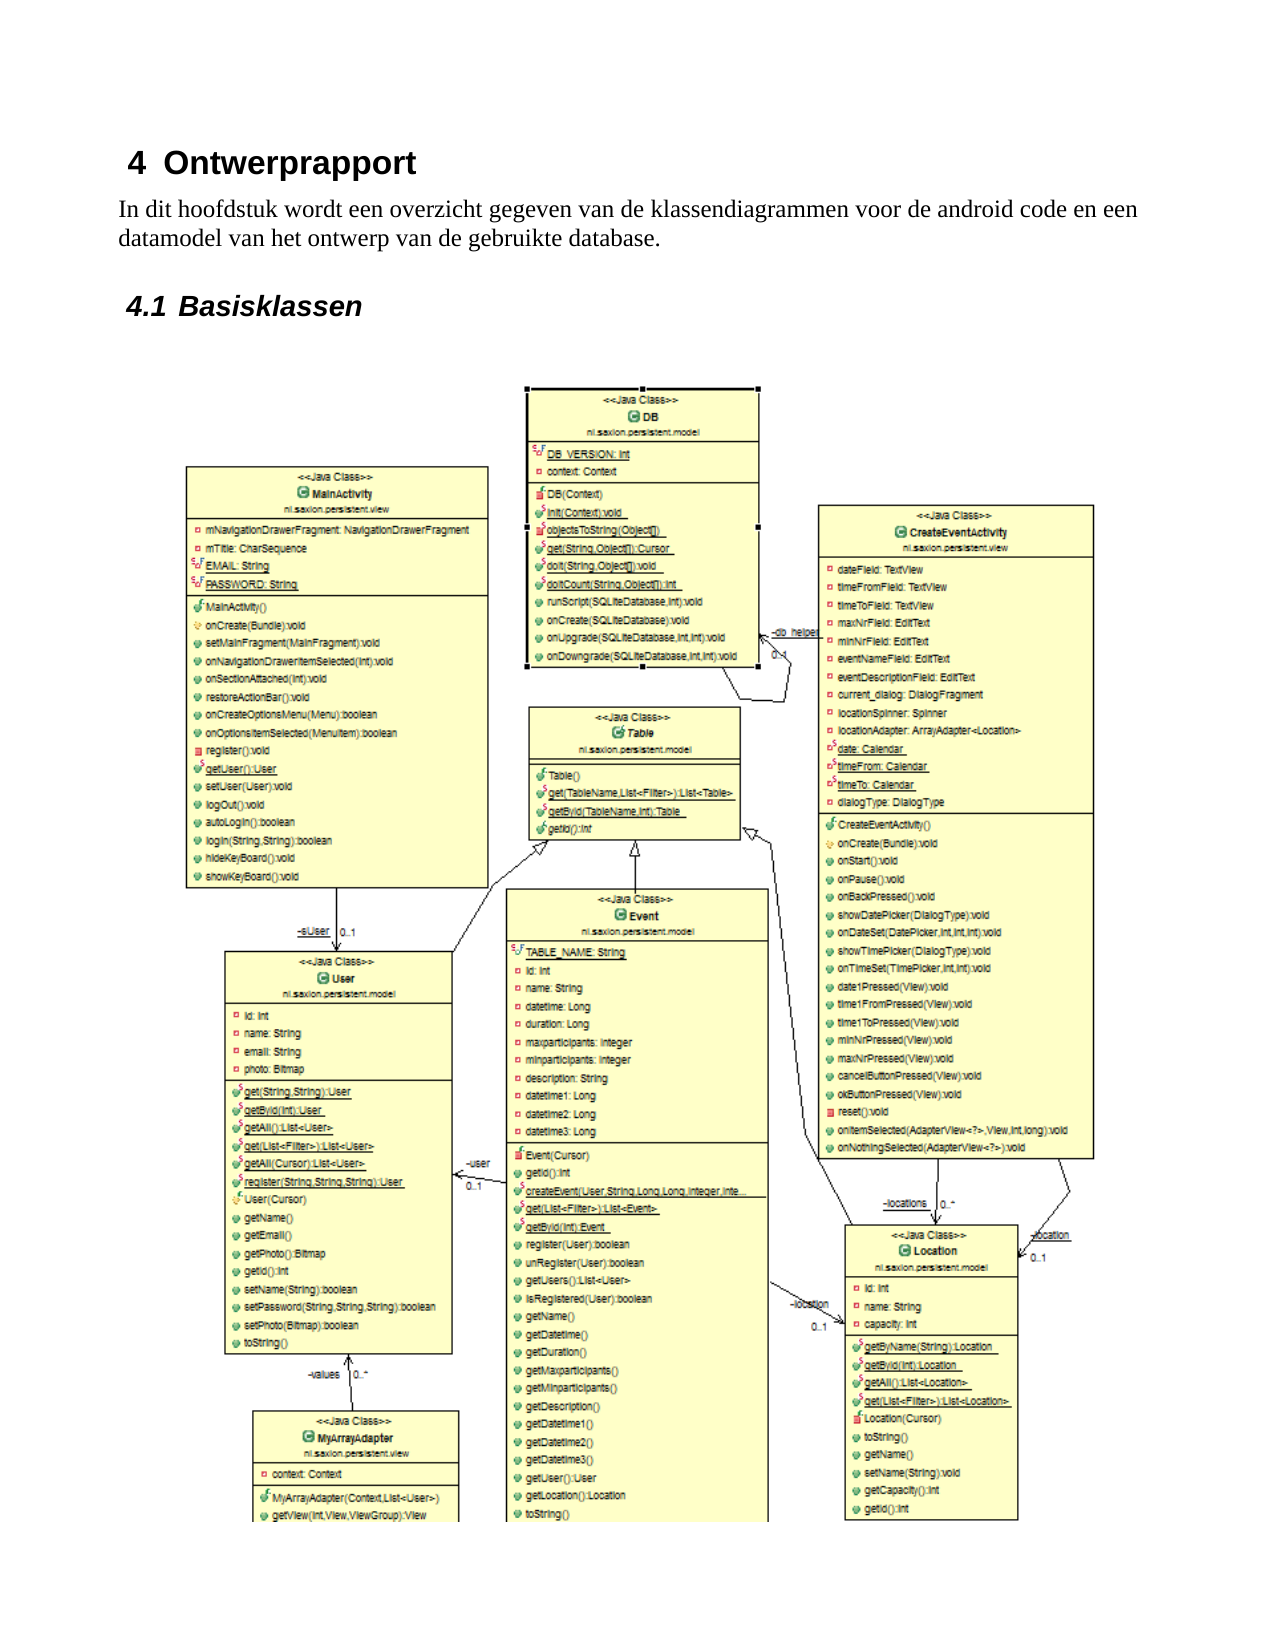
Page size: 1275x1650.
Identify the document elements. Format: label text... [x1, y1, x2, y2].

subtitle Basisklassen [118, 289, 1157, 323]
text In dit hoofdstuk wordt een overzicht gegeven van de klassendiagrammen voor de android code en een datamodel van het ontwerp van de gebruikte database. [118, 194, 1157, 252]
subtitle Ontwerprapport [118, 143, 1157, 182]
picture [178, 376, 1097, 1522]
